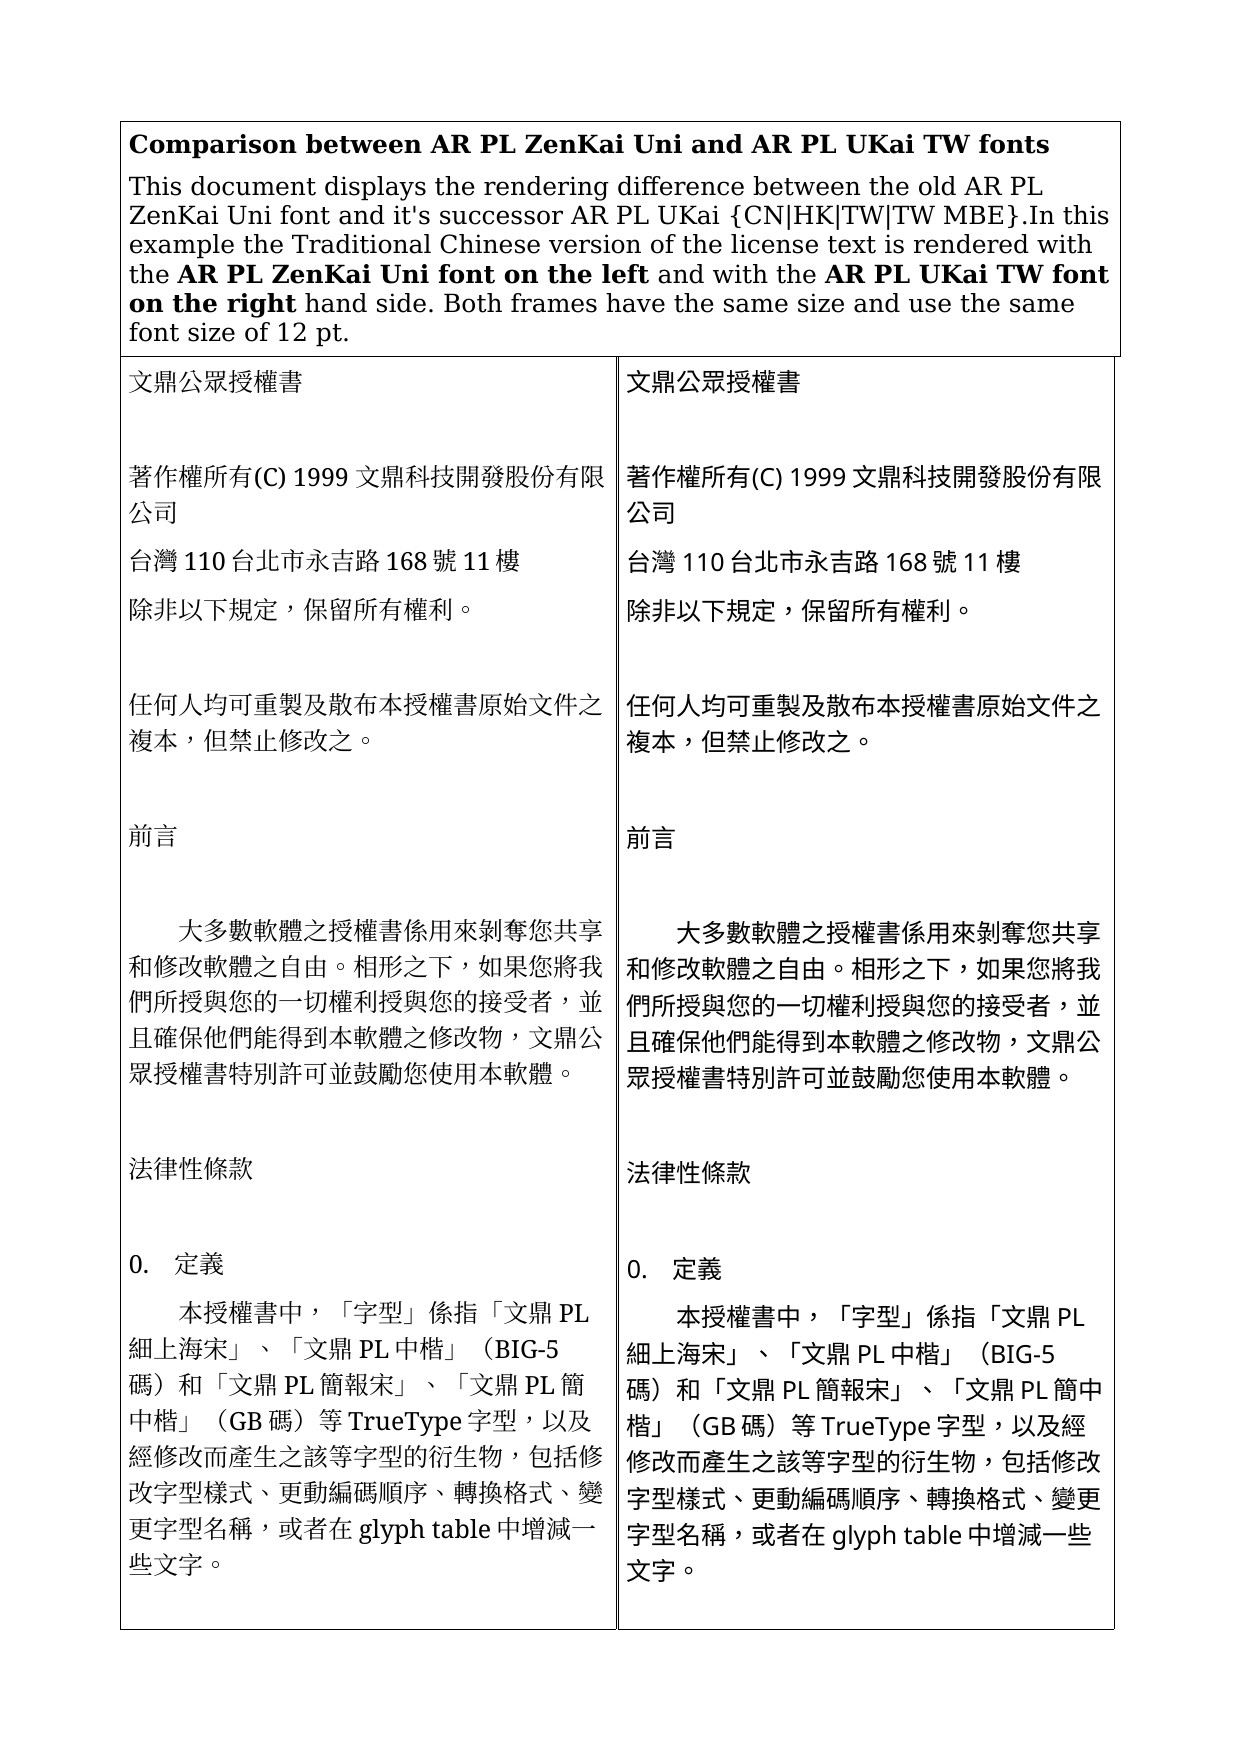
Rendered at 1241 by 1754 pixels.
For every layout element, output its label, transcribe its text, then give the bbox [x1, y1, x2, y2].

text 0. 定義 [627, 1249, 1105, 1285]
text 著作權所有(C) 1999 文鼎科技開發股份有限公司 [129, 457, 607, 529]
text 前言 [627, 818, 1105, 854]
text 台灣110台北市永吉路168號11樓 [129, 542, 607, 578]
text 本授權書中，「字型」係指「文鼎PL細上海宋」、「文鼎PL中楷」（BIG-5碼）和「文鼎PL簡報宋」、「文鼎PL簡中楷」（GB碼）等TrueType字型，以及經修改而產生之該等字型的衍生物，包括修改字型樣式、更動編碼順序、轉換格式、變更字型名稱，或者在glyph table中增減一些文字。 [129, 1293, 607, 1582]
text 法律性條款 [129, 1150, 607, 1186]
text 任何人均可重製及散布本授權書原始文件之複本，但禁止修改之。 [129, 685, 607, 757]
text This document displays the rendering difference between the old AR PL ZenKai Uni font and it's successor AR PL UKai {CN|HK|TW|TW MBE}.In this example the Traditional Chinese version of the license text is rendered with the AR PL ZenKai Uni font on the left and with the AR PL UKai TW font on the right hand side. Both frames have the same size and use the same font size of 12 pt. [129, 172, 1112, 347]
text 0. 定義 [129, 1245, 607, 1281]
text 任何人均可重製及散布本授權書原始文件之複本，但禁止修改之。 [627, 687, 1105, 759]
text 大多數軟體之授權書係用來剝奪您共享和修改軟體之自由。相形之下，如果您將我們所授與您的一切權利授與您的接受者，並且確保他們能得到本軟體之修改物，文鼎公眾授權書特別許可並鼓勵您使用本軟體。 [627, 913, 1105, 1095]
text 著作權所有(C) 1999 文鼎科技開發股份有限公司 [627, 458, 1105, 530]
text 台灣110台北市永吉路168號11樓 [627, 543, 1105, 579]
text 前言 [129, 816, 607, 852]
text 文鼎公眾授權書 [627, 362, 1105, 398]
text Comparison between AR PL ZenKai Uni and AR PL UKai TW fonts [129, 130, 1112, 159]
text 除非以下規定，保留所有權利。 [129, 590, 607, 626]
text 本授權書中，「字型」係指「文鼎PL細上海宋」、「文鼎PL中楷」（BIG-5碼）和「文鼎PL簡報宋」、「文鼎PL簡中楷」（GB碼）等TrueType字型，以及經修改而產生之該等字型的衍生物，包括修改字型樣式、更動編碼順序、轉換格式、變更字型名稱，或者在glyph table中增減一些文字。 [627, 1298, 1105, 1588]
text 大多數軟體之授權書係用來剝奪您共享和修改軟體之自由。相形之下，如果您將我們所授與您的一切權利授與您的接受者，並且確保他們能得到本軟體之修改物，文鼎公眾授權書特別許可並鼓勵您使用本軟體。 [129, 911, 607, 1091]
text 法律性條款 [627, 1154, 1105, 1190]
text 文鼎公眾授權書 [129, 362, 607, 398]
text 除非以下規定，保留所有權利。 [627, 591, 1105, 628]
